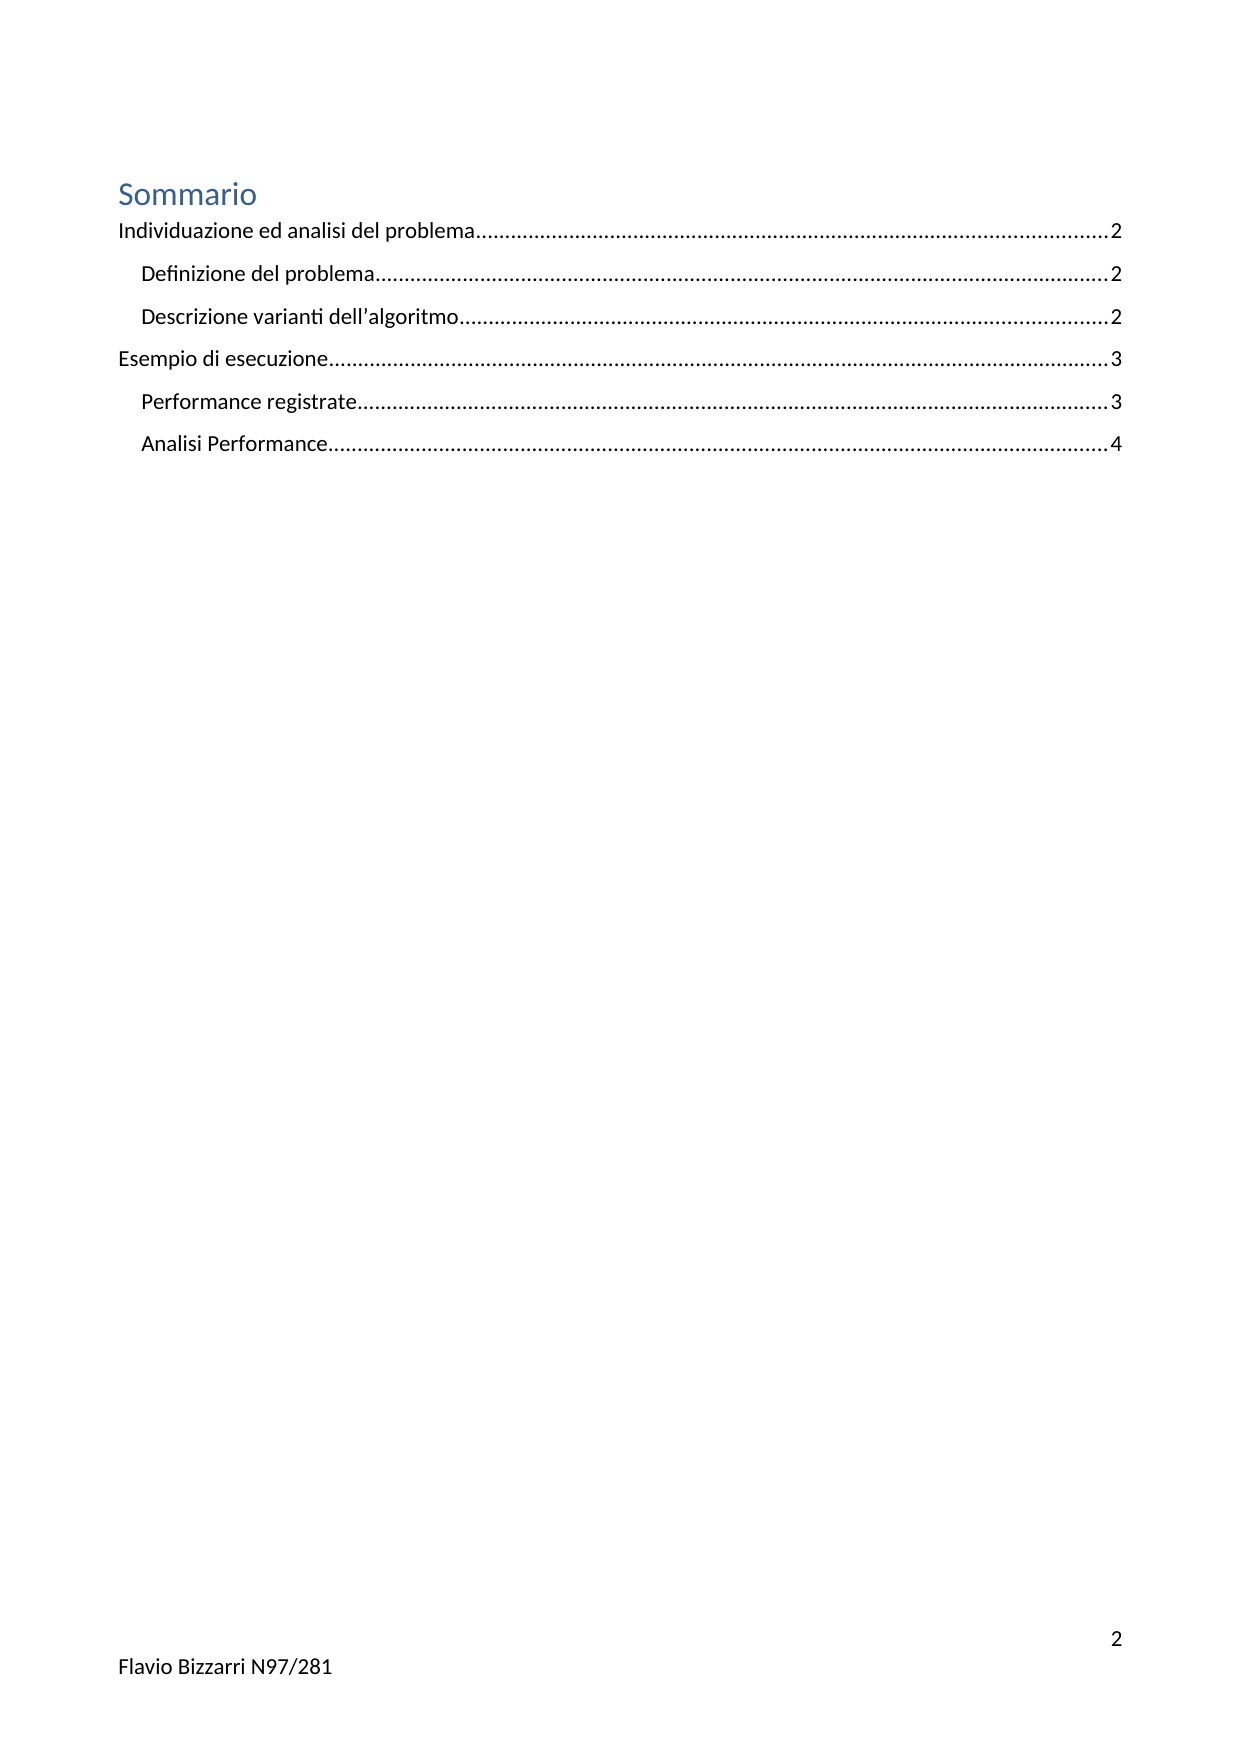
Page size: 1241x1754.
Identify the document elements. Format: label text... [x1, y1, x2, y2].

text Performance registrate 3 [141, 387, 1122, 415]
text Esempio di esecuzione 3 [118, 344, 1122, 372]
text Descrizione varianti dell’algoritmo 2 [141, 302, 1122, 330]
text Definizione del problema 2 [141, 259, 1122, 287]
text Individuazione ed analisi del problema 2 [118, 217, 1122, 244]
text Analisi Performance 4 [141, 429, 1122, 458]
subtitle Sommario [118, 173, 1122, 213]
